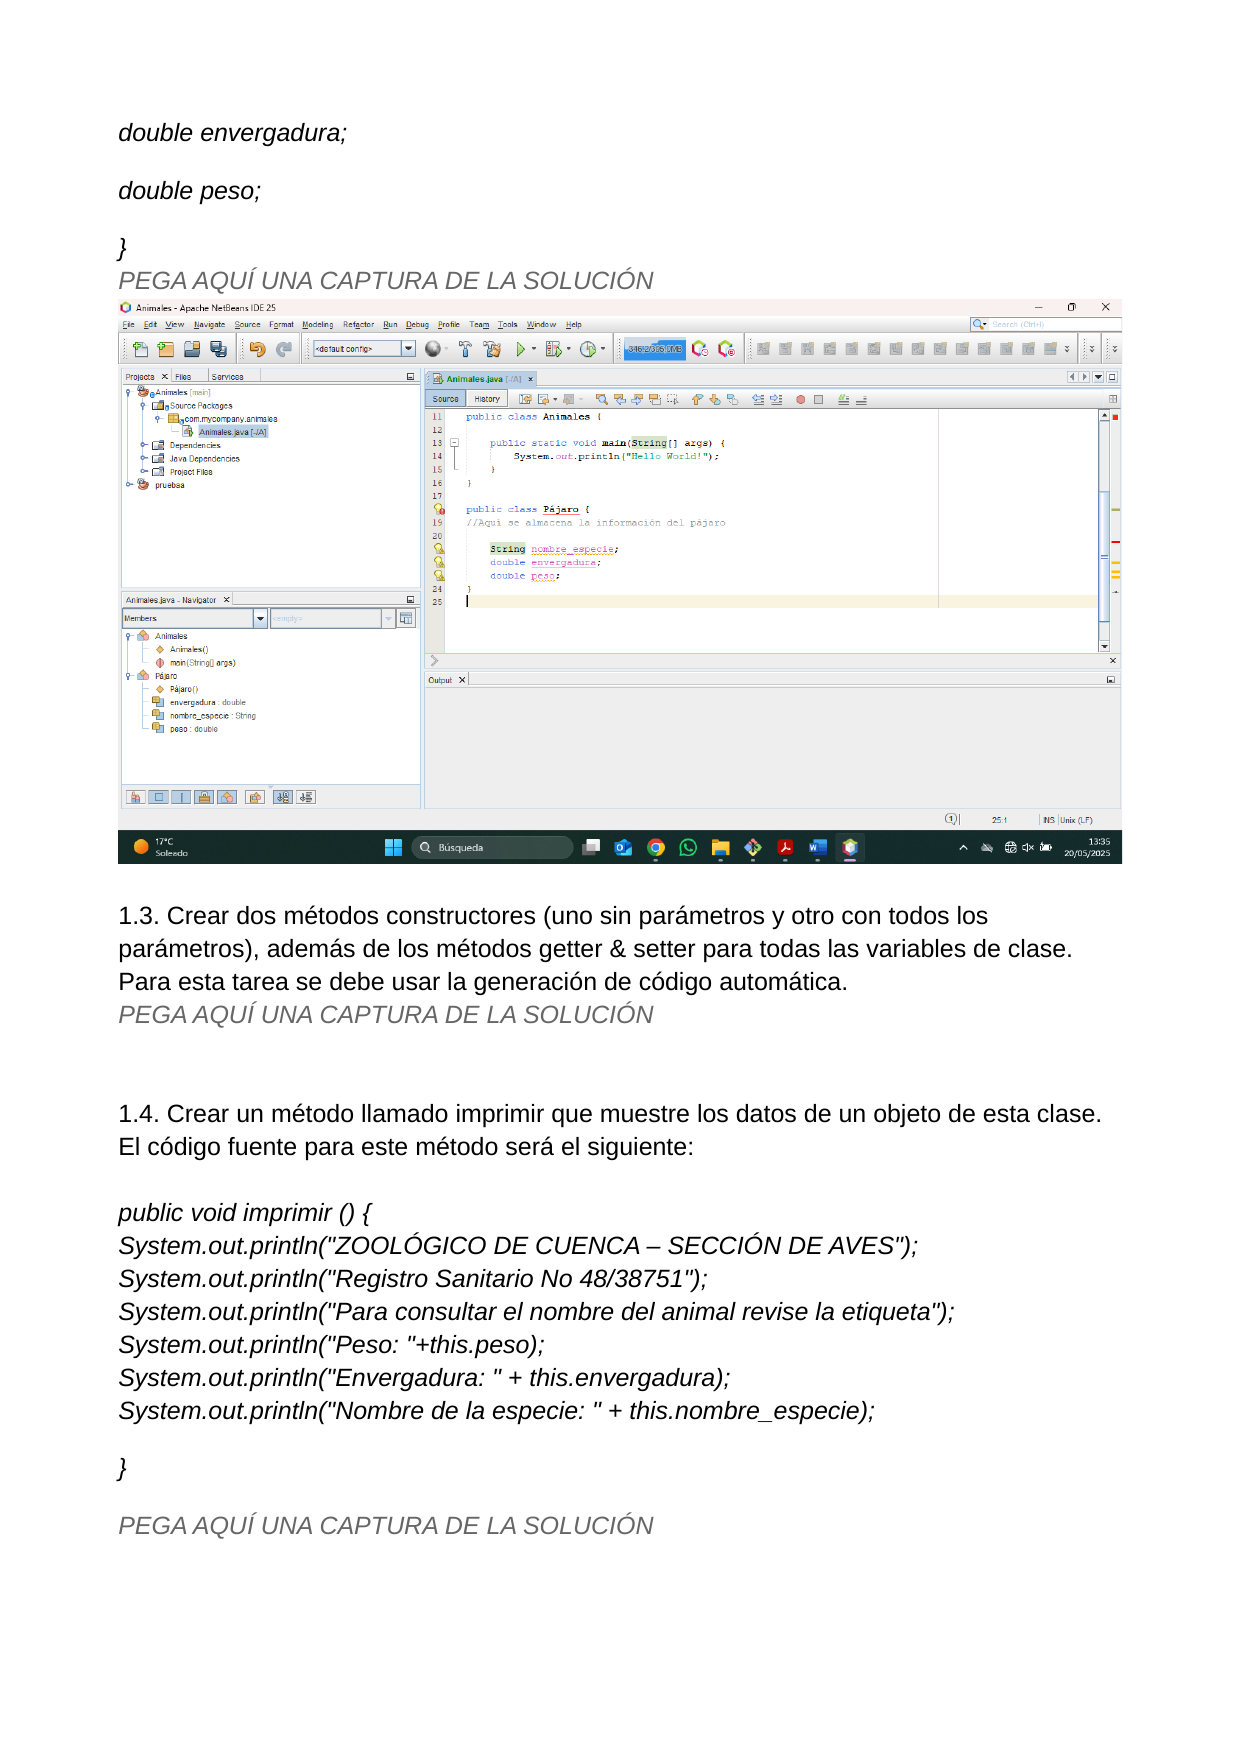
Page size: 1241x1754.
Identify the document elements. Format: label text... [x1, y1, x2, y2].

text } [118, 1453, 1122, 1482]
text 1.3. Crear dos métodos constructores (uno sin parámetros y otro con todos los parámetros), además de los métodos getter & setter para todas las variables de clase. Para esta tarea se debe usar la generación de código automática. [118, 901, 1122, 995]
text PEGA AQUÍ UNA CAPTURA DE LA SOLUCIÓN [118, 1000, 1122, 1028]
text 1.4. Crear un método llamado imprimir que muestre los datos de un objeto de esta clase. El código fuente para este método será el siguiente: [118, 1099, 1122, 1161]
text System.out.println("Nombre de la especie: " + this.nombre_especie); [118, 1396, 1122, 1425]
text public void imprimir () { System.out.println("ZOOLÓGICO DE CUENCA – SECCIÓN DE AVES"); System.out.println("Registro Sanitario No 48/38751"); System.out.println("Para consultar el nombre del animal revise la etiqueta"); System.out.println("Peso: "+this.peso); System.out.println("Envergadura: " + this.envergadura); [118, 1165, 1122, 1392]
text } [118, 233, 1122, 262]
text PEGA AQUÍ UNA CAPTURA DE LA SOLUCIÓN [118, 1511, 1122, 1540]
text double envergadura; double peso; [118, 118, 1122, 204]
text PEGA AQUÍ UNA CAPTURA DE LA SOLUCIÓN [118, 266, 1122, 295]
